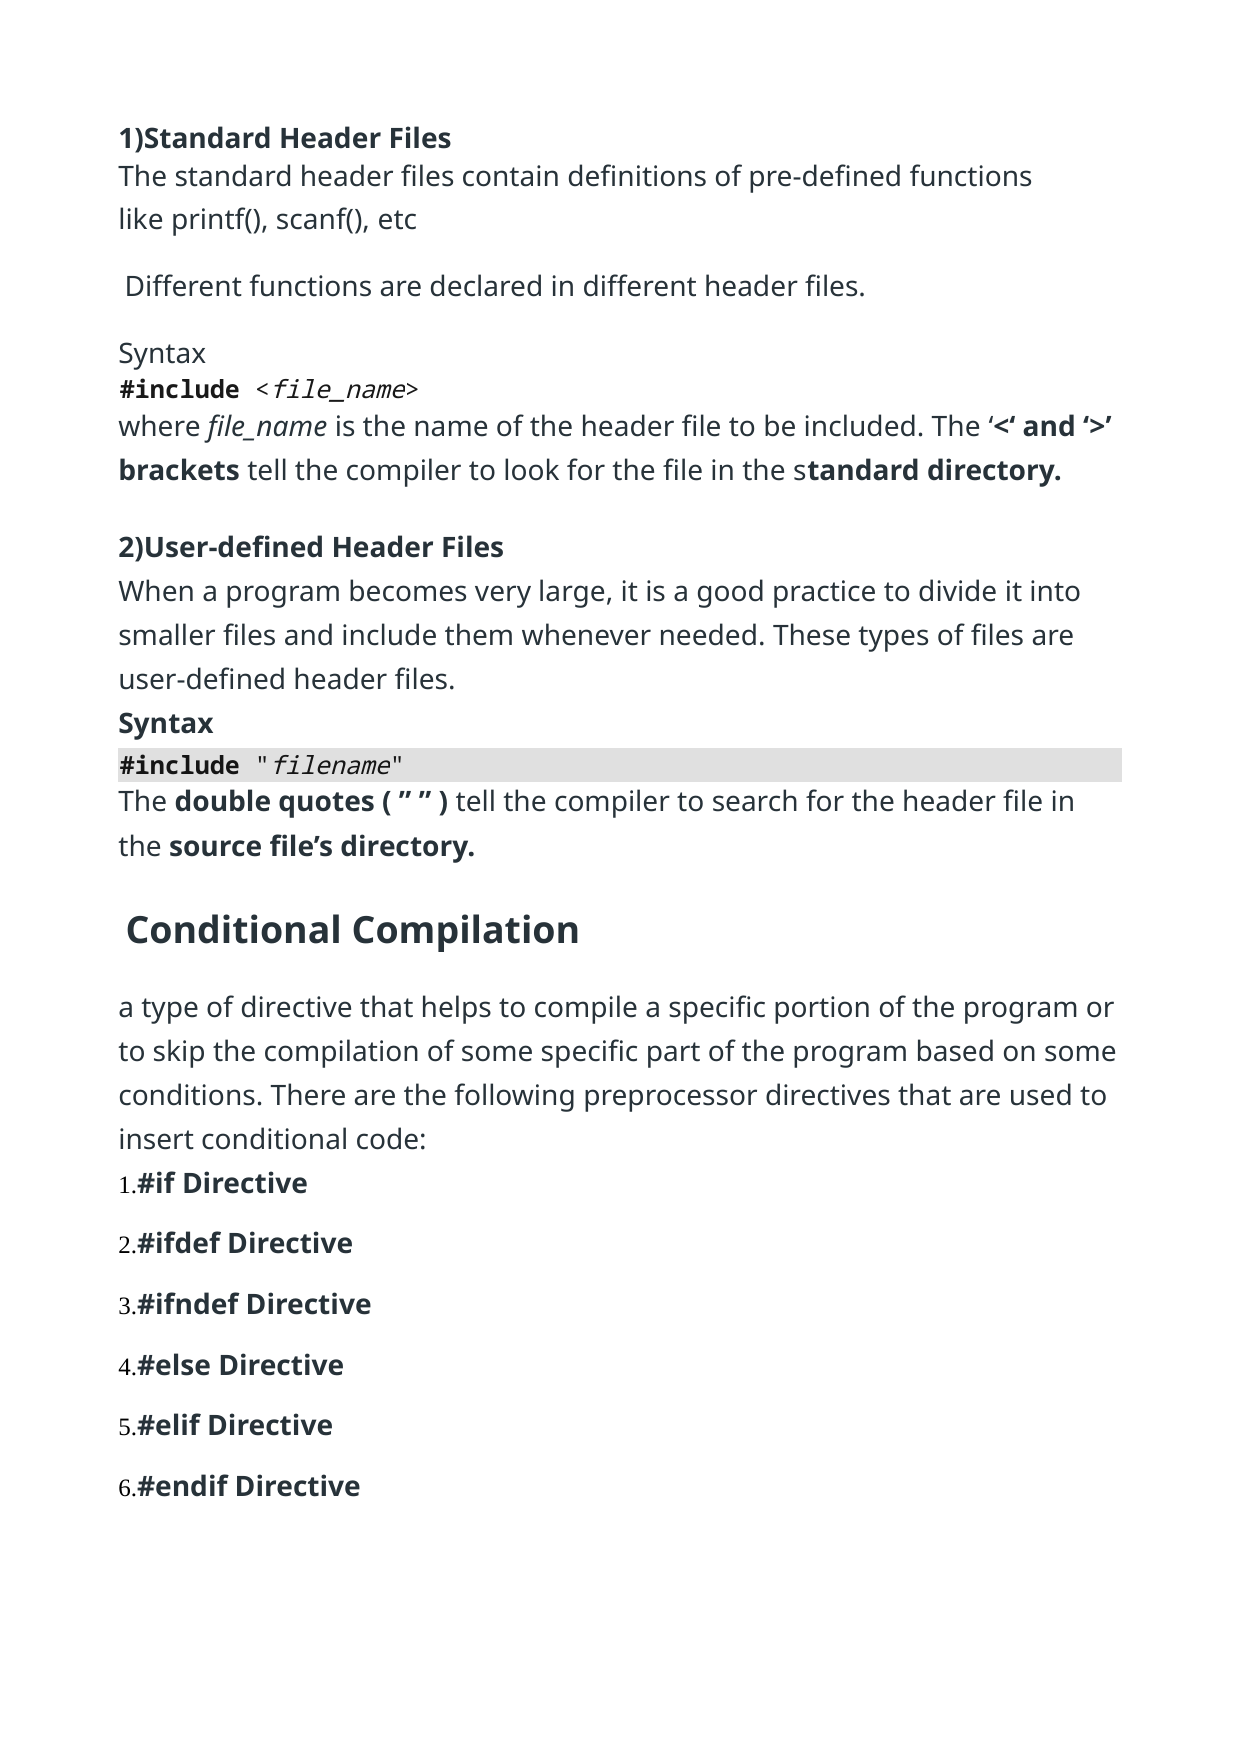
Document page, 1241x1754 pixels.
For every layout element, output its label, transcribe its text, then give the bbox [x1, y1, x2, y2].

text Syntax [118, 334, 1122, 372]
list #ifndef Directive [118, 1284, 1122, 1323]
list #ifdef Directive [118, 1224, 1122, 1262]
text The standard header files contain definitions of pre-defined functions like printf(), scanf(), etc [118, 156, 1122, 238]
text 2)User-defined Header Files [118, 527, 1122, 566]
list #else Directive [118, 1345, 1122, 1383]
text Syntax [118, 704, 1122, 742]
text Different functions are declared in different header files. [118, 267, 1122, 305]
text The double quotes ( ” ” ) tell the compiler to search for the header file in the source file’s directory. [118, 782, 1122, 864]
text #include <file_name> [118, 372, 1122, 406]
text a type of directive that helps to compile a specific portion of the program or to skip the compilation of some specific part of the program based on some conditions. There are the following preprocessor directives that are used to insert conditional code: [118, 987, 1122, 1157]
text #include "filename" [118, 748, 1122, 782]
subtitle Conditional Compilation [118, 903, 1122, 954]
text When a program becomes very large, it is a good practice to divide it into smaller files and include them whenever needed. These types of files are user-defined header files. [118, 571, 1122, 698]
subtitle 1)Standard Header Files [118, 118, 1122, 156]
list #endif Directive [118, 1466, 1122, 1504]
list #elif Directive [118, 1405, 1122, 1444]
list #if Directive [118, 1163, 1122, 1202]
text where file_name is the name of the header file to be included. The ‘<‘ and ‘>’ brackets tell the compiler to look for the file in the standard directory. [118, 406, 1122, 489]
